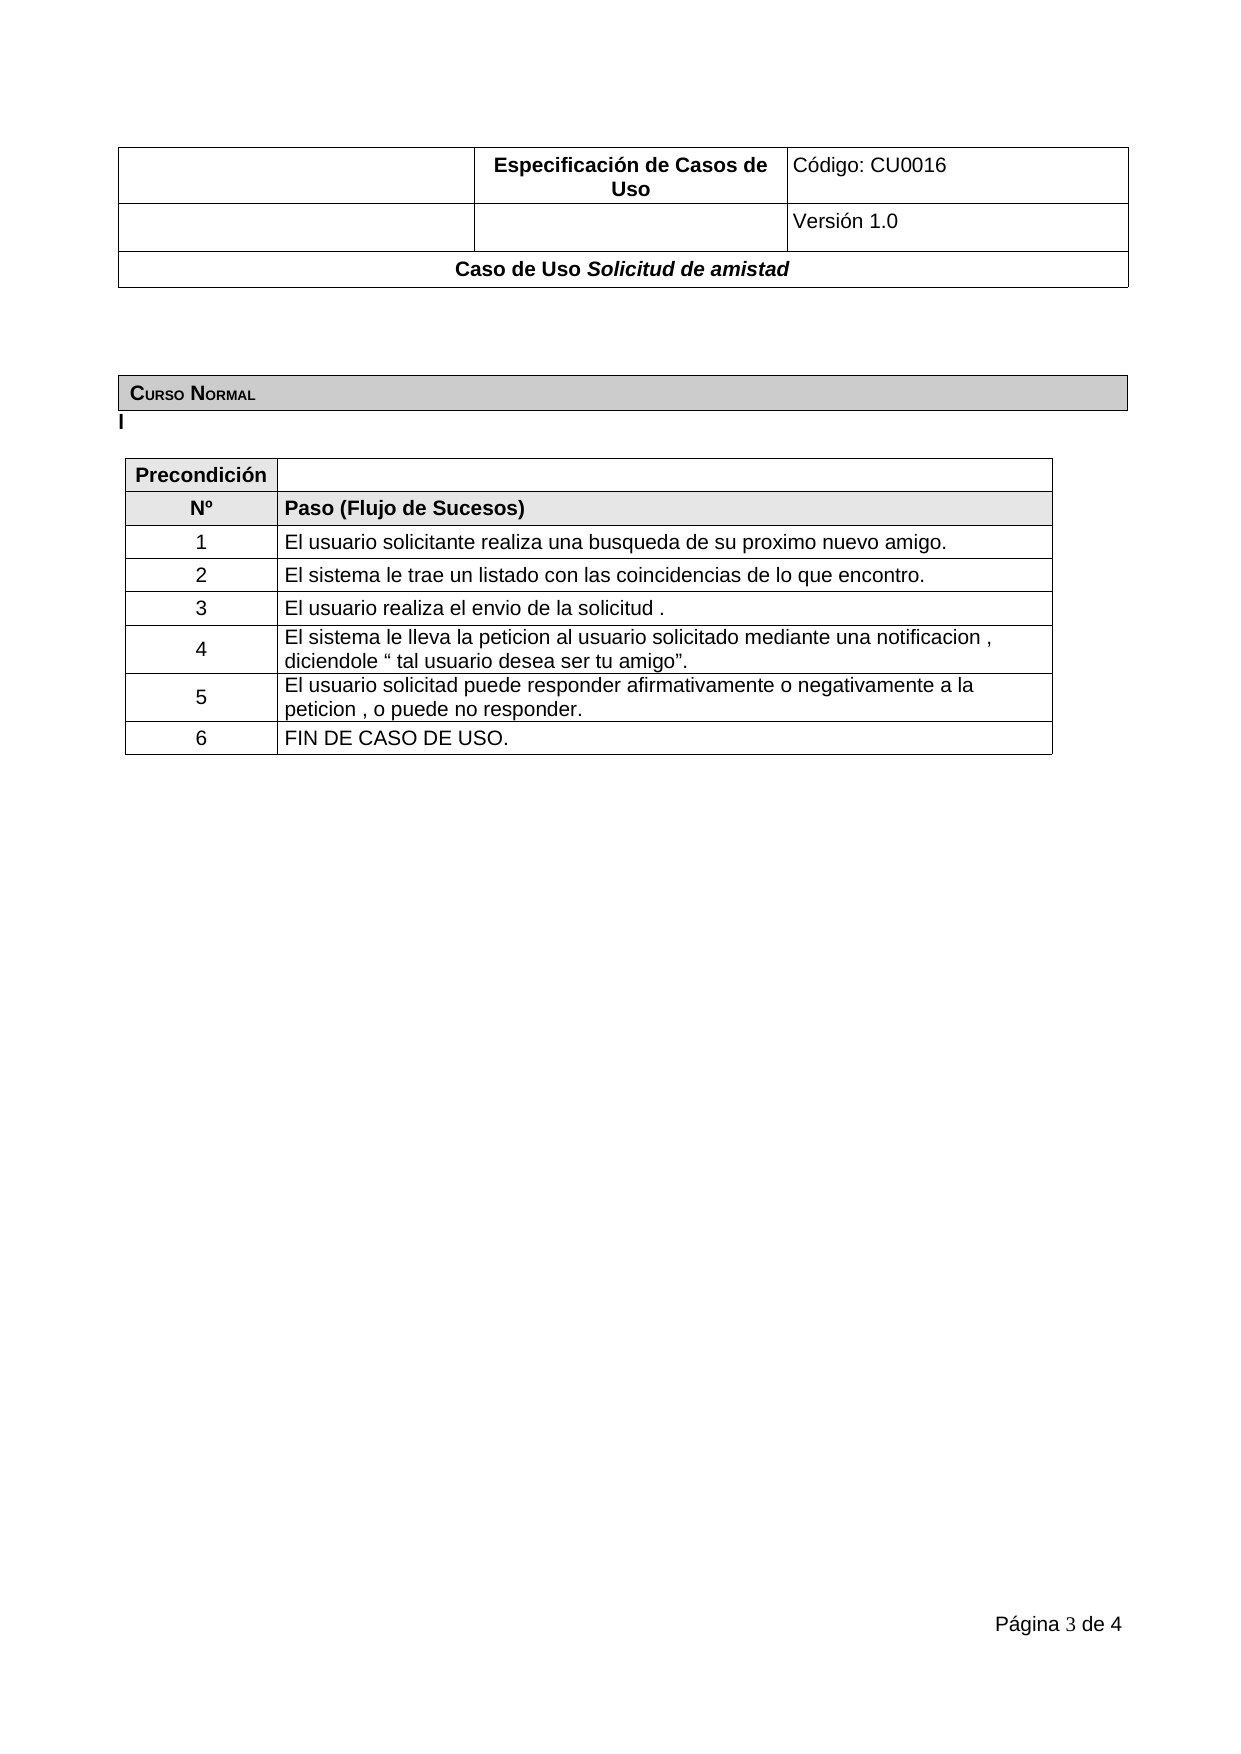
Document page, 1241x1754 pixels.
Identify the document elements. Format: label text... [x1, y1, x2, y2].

table_cell 6 [126, 722, 277, 754]
table_header [278, 459, 1052, 491]
table_cell 2 [126, 559, 277, 591]
table_header Precondición [126, 459, 277, 491]
table_cell El sistema le lleva la peticion al usuario solicitado mediante una notificacion , diciendole “ tal usuario desea ser tu amigo”. [278, 626, 1052, 673]
table_cell 4 [126, 626, 277, 673]
table_cell El usuario solicitante realiza una busqueda de su proximo nuevo amigo. [278, 526, 1052, 558]
table_cell El usuario realiza el envio de la solicitud . [278, 592, 1052, 625]
table_cell 3 [126, 592, 277, 625]
table_cell 1 [126, 526, 277, 558]
text l [118, 411, 1122, 434]
table_cell FIN DE CASO DE USO. [278, 722, 1052, 754]
table_cell El sistema le trae un listado con las coincidencias de lo que encontro. [278, 559, 1052, 591]
table_cell Paso (Flujo de Sucesos) [278, 492, 1052, 525]
table_cell 5 [126, 674, 277, 721]
table_header Curso Normal [119, 376, 1127, 410]
table_cell El usuario solicitad puede responder afirmativamente o negativamente a la peticion , o puede no responder. [278, 674, 1052, 721]
table_cell Nº [126, 492, 277, 525]
